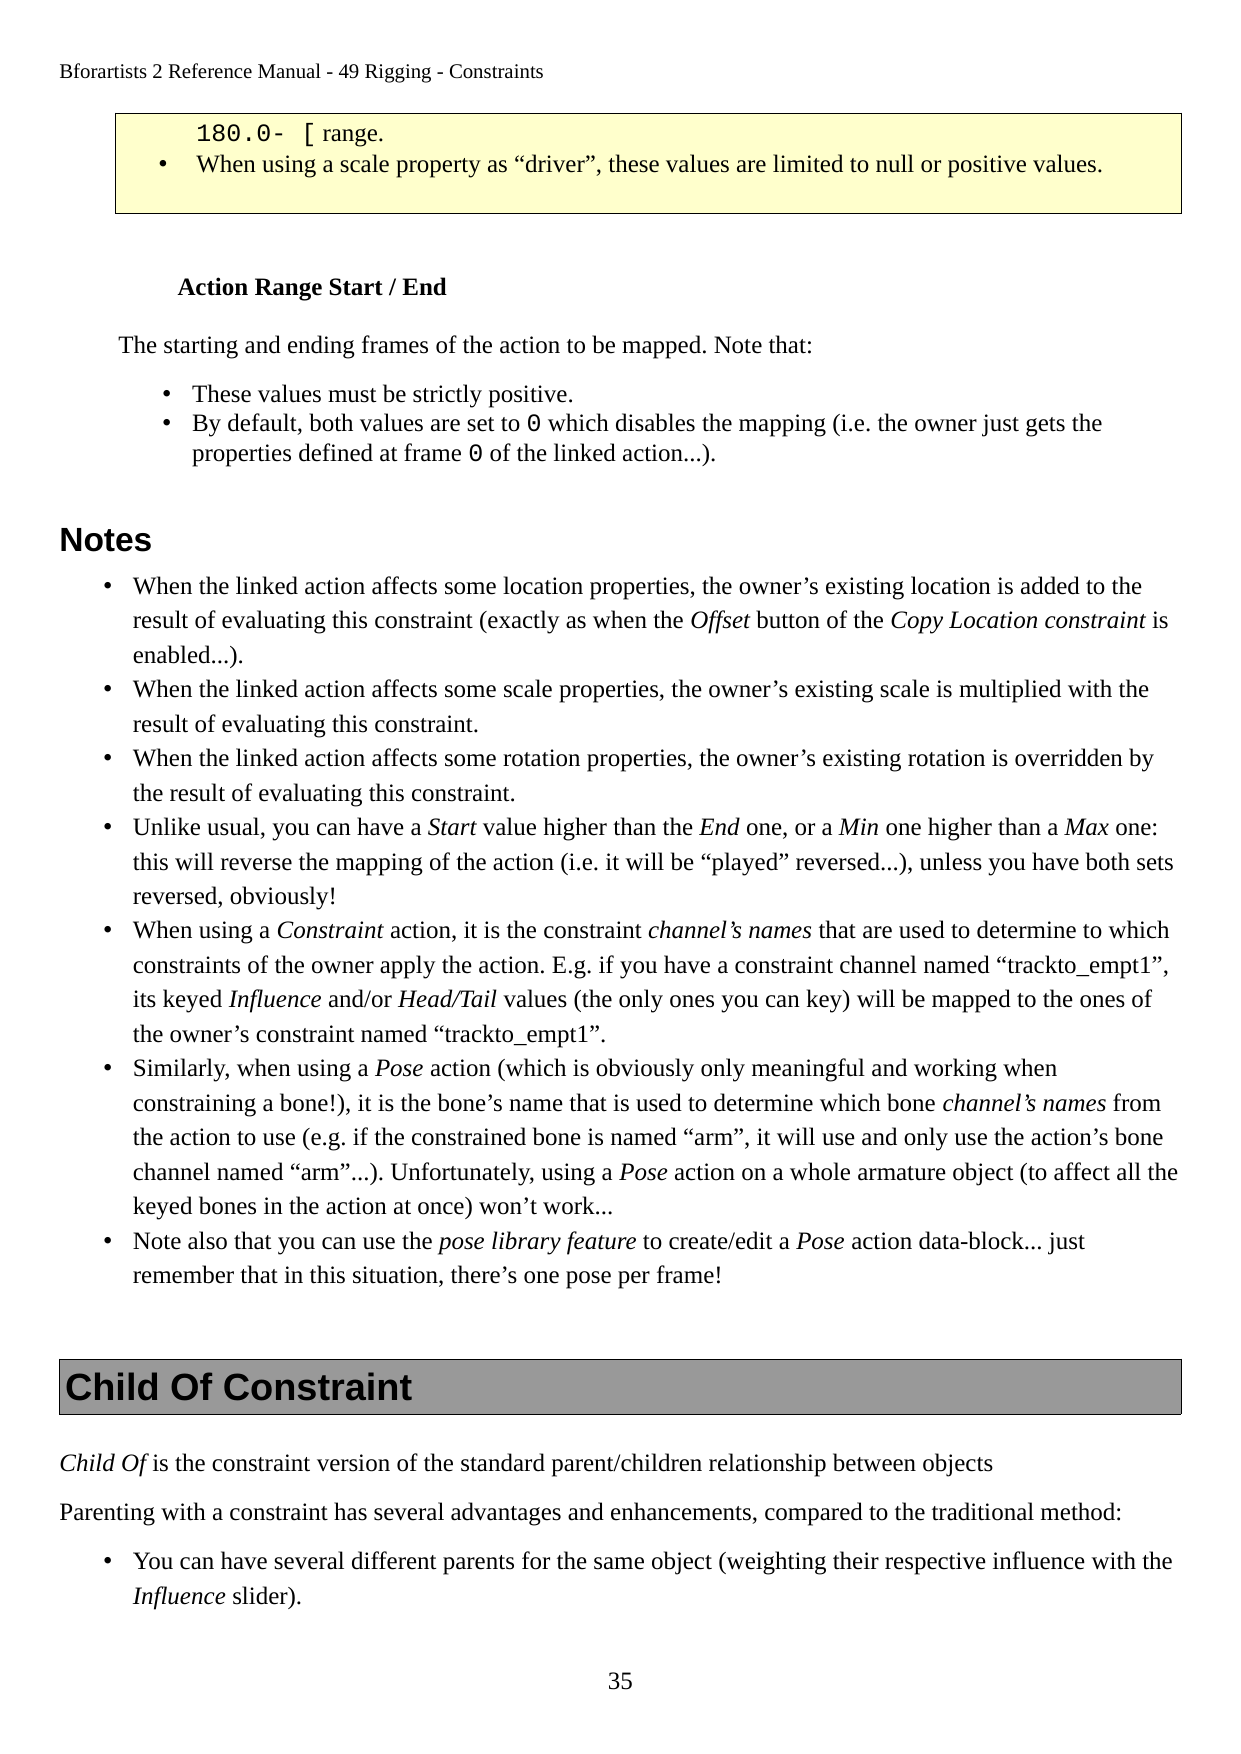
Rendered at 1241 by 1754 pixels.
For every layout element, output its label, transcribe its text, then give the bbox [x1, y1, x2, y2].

subtitle Notes [59, 519, 1181, 558]
list When the linked action affects some scale properties, the owner’s existing scale is multiplied with the result of evaluating this constraint. [103, 674, 1181, 737]
subtitle Action Range Start / End [177, 272, 1122, 300]
list Note also that you can use the pose library feature to create/edit a Pose action data-block... just remember that in this situation, there’s one pose per frame! [103, 1226, 1181, 1289]
list By default, both values are set to 0 which disables the mapping (i.e. the owner just gets the properties defined at frame 0 of the linked action...). [162, 408, 1181, 469]
text The starting and ending frames of the action to be mapped. Note that: [118, 330, 1181, 358]
table_header Child Of Constraint [60, 1360, 1181, 1414]
text Parenting with a constraint has several advantages and enhancements, compared to the traditional method: [59, 1497, 1181, 1526]
list When using a Constraint action, it is the constraint channel’s names that are used to determine to which constraints of the owner apply the action. E.g. if you have a constraint channel named “trackto_empt1”, its keyed Influence and/or Head/Tail values (the only ones you can key) will be mapped to the ones of the owner’s constraint named “trackto_empt1”. [103, 916, 1181, 1048]
list When the linked action affects some location properties, the owner’s existing location is added to the result of evaluating this constraint (exactly as when the Offset button of the Copy Location constraint is enabled...). [103, 571, 1181, 668]
text Child Of is the constraint version of the standard parent/children relationship between objects [59, 1448, 1181, 1477]
list You can have several different parents for the same object (weighting their respective influence with the Influence slider). [103, 1546, 1181, 1609]
list When the linked action affects some rotation properties, the owner’s existing rotation is overridden by the result of evaluating this constraint. [103, 743, 1181, 806]
list Unlike usual, you can have a Start value higher than the End one, or a Min one higher than a Max one: this will reverse the mapping of the action (i.e. it will be “played” reversed...), unless you have both sets reversed, obviously! [103, 812, 1181, 910]
list Similarly, when using a Pose action (which is obviously only meaningful and working when constraining a bone!), it is the bone’s name that is used to determine which bone channel’s names from the action to use (e.g. if the constrained bone is named “arm”, it will use and only use the action’s bone channel named “arm”...). Unfortunately, using a Pose action on a whole armature object (to affect all the keyed bones in the action at once) won’t work... [103, 1053, 1181, 1220]
list These values must be strictly positive. [162, 379, 1181, 408]
table_cell Unfortunately, here again we find the constraints limitations: When using a rotation property as “driver”, these values are “mapped back” to the [-180.0- , 180.0- [ range. When using a scale property as “driver”, these values are limited to null or positive values. [116, 114, 1181, 213]
